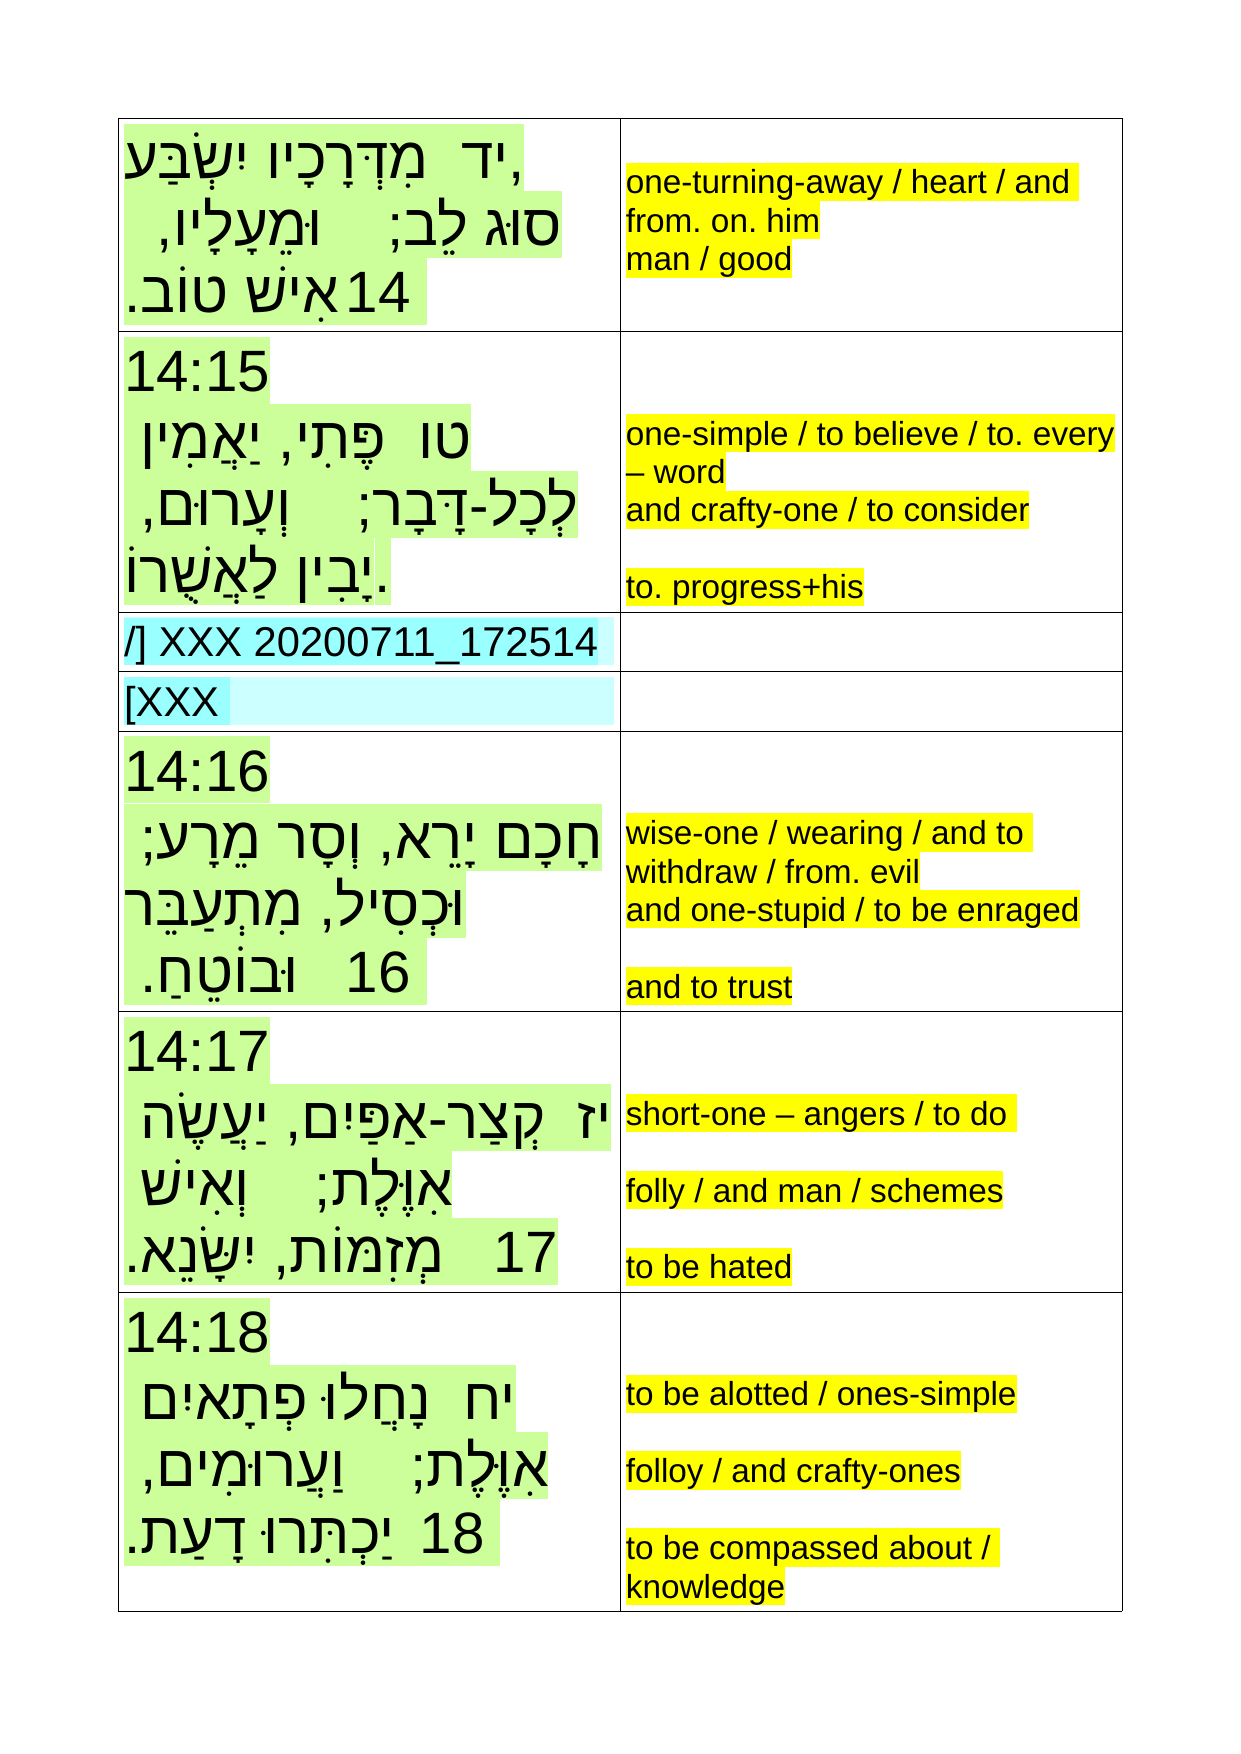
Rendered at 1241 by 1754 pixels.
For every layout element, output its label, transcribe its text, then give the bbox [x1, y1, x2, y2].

table_cell short-one – angers / to do folly / and man / schemes to be hated [621, 1012, 1122, 1292]
table_cell 14:14 יד מִדְּרָכָיו יִשְׂבַּע, סוּג לֵב; וּמֵעָלָיו, אִישׁ טוֹב. 14 [119, 119, 620, 331]
table_cell [621, 613, 1122, 671]
table_cell wise-one / wearing / and to withdraw / from. evil and one-stupid / to be enraged and to trust [621, 732, 1122, 1011]
table_cell 14:16 חָכָם יָרֵא, וְסָר מֵרָע; וּכְסִיל, מִתְעַבֵּר וּבוֹטֵחַ. 16 [119, 732, 620, 1011]
table_cell [621, 672, 1122, 731]
table_cell [XXX [119, 672, 620, 731]
table_cell one-simple / to believe / to. every – word and crafty-one / to consider to. progress+his [621, 332, 1122, 612]
table_cell 14:18 יח נָחֲלוּ פְתָאיִם אִוֶּלֶת; וַעֲרוּמִים, יַכְתִּרוּ דָעַת. 18 [119, 1293, 620, 1611]
table_cell 14:17 יז קְצַר-אַפַּיִם, יַעֲשֶׂה אִוֶּלֶת; וְאִישׁ מְזִמּוֹת, יִשָּׂנֵא. 17 [119, 1012, 620, 1292]
table_cell 14:15 טו פֶּתִי, יַאֲמִין לְכָל-דָּבָר; וְעָרוּם, יָבִין לַאֲשֻׁרוֹ. [119, 332, 620, 612]
table_cell one-turning-away / heart / and from. on. him man / good [621, 119, 1122, 331]
table_cell /] XXX 20200711_172514 [119, 613, 620, 671]
table_cell to be alotted / ones-simple folloy / and crafty-ones to be compassed about / knowledge [621, 1293, 1122, 1611]
